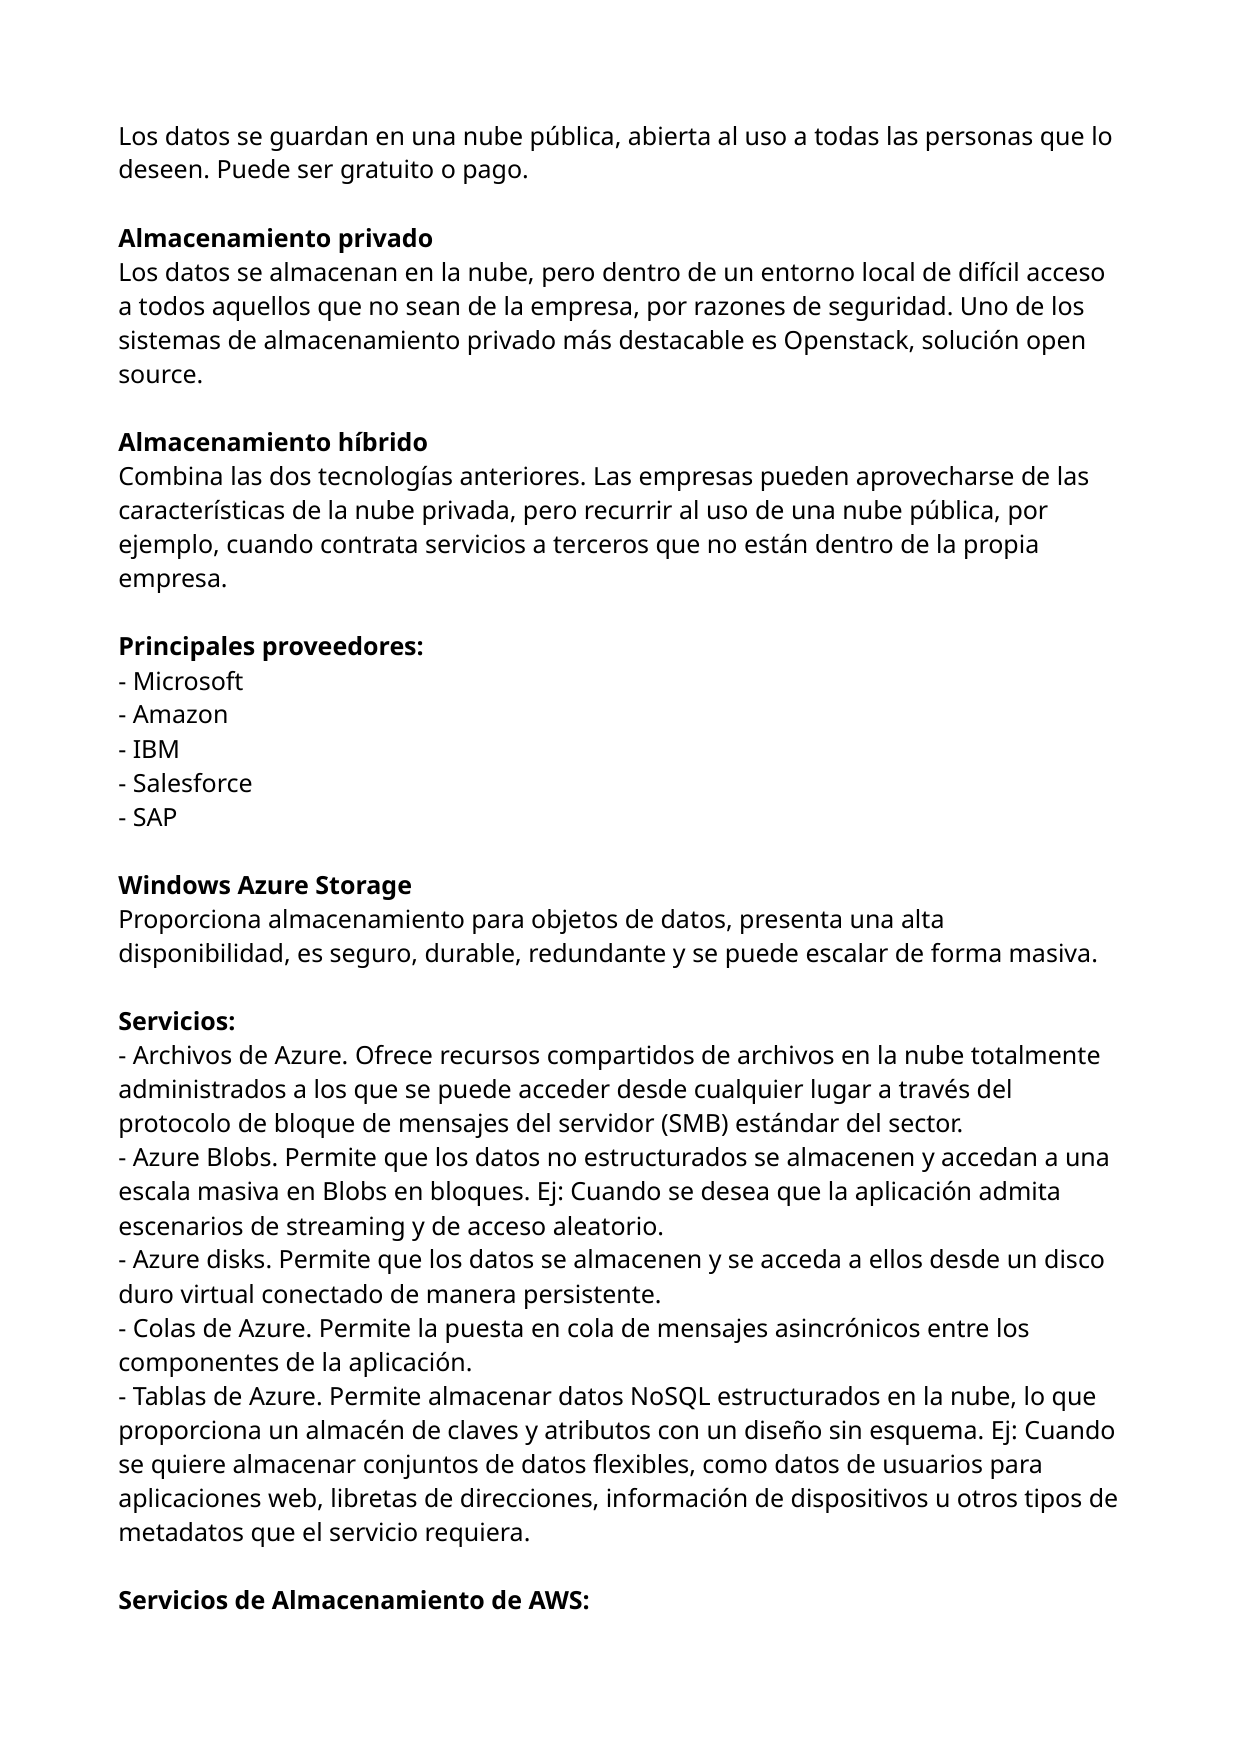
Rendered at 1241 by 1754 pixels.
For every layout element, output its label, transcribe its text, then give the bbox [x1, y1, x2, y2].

text Servicios: [118, 1004, 1122, 1038]
text - Tablas de Azure. Permite almacenar datos NoSQL estructurados en la nube, lo que proporciona un almacén de claves y atributos con un diseño sin esquema. Ej: Cuando se quiere almacenar conjuntos de datos flexibles, como datos de usuarios para aplicaciones web, libretas de direcciones, información de dispositivos u otros tipos de metadatos que el servicio requiera. [118, 1378, 1122, 1549]
text Los datos se guardan en una nube pública, abierta al uso a todas las personas que lo deseen. Puede ser gratuito o pago. [118, 118, 1122, 186]
text Almacenamiento privado [118, 220, 1122, 254]
text - Archivos de Azure. Ofrece recursos compartidos de archivos en la nube totalmente administrados a los que se puede acceder desde cualquier lugar a través del protocolo de bloque de mensajes del servidor (SMB) estándar del sector. [118, 1038, 1122, 1140]
text Windows Azure Storage [118, 867, 1122, 902]
text Los datos se almacenan en la nube, pero dentro de un entorno local de difícil acceso a todos aquellos que no sean de la empresa, por razones de seguridad. Uno de los sistemas de almacenamiento privado más destacable es Openstack, solución open source. [118, 254, 1122, 391]
text - Amazon [118, 697, 1122, 731]
text - Azure Blobs. Permite que los datos no estructurados se almacenen y accedan a una escala masiva en Blobs en bloques. Ej: Cuando se desea que la aplicación admita escenarios de streaming y de acceso aleatorio. [118, 1140, 1122, 1242]
text - Azure disks. Permite que los datos se almacenen y se acceda a ellos desde un disco duro virtual conectado de manera persistente. [118, 1242, 1122, 1310]
text Combina las dos tecnologías anteriores. Las empresas pueden aprovecharse de las características de la nube privada, pero recurrir al uso de una nube pública, por ejemplo, cuando contrata servicios a terceros que no están dentro de la propia empresa. [118, 459, 1122, 595]
text Proporciona almacenamiento para objetos de datos, presenta una alta disponibilidad, es seguro, durable, redundante y se puede escalar de forma masiva. [118, 902, 1122, 970]
text - IBM [118, 731, 1122, 765]
text Principales proveedores: [118, 629, 1122, 663]
text Almacenamiento híbrido [118, 425, 1122, 459]
text - SAP [118, 799, 1122, 833]
text - Colas de Azure. Permite la puesta en cola de mensajes asincrónicos entre los componentes de la aplicación. [118, 1310, 1122, 1378]
text - Salesforce [118, 765, 1122, 799]
text - Microsoft [118, 663, 1122, 697]
text Servicios de Almacenamiento de AWS: [118, 1583, 1122, 1617]
